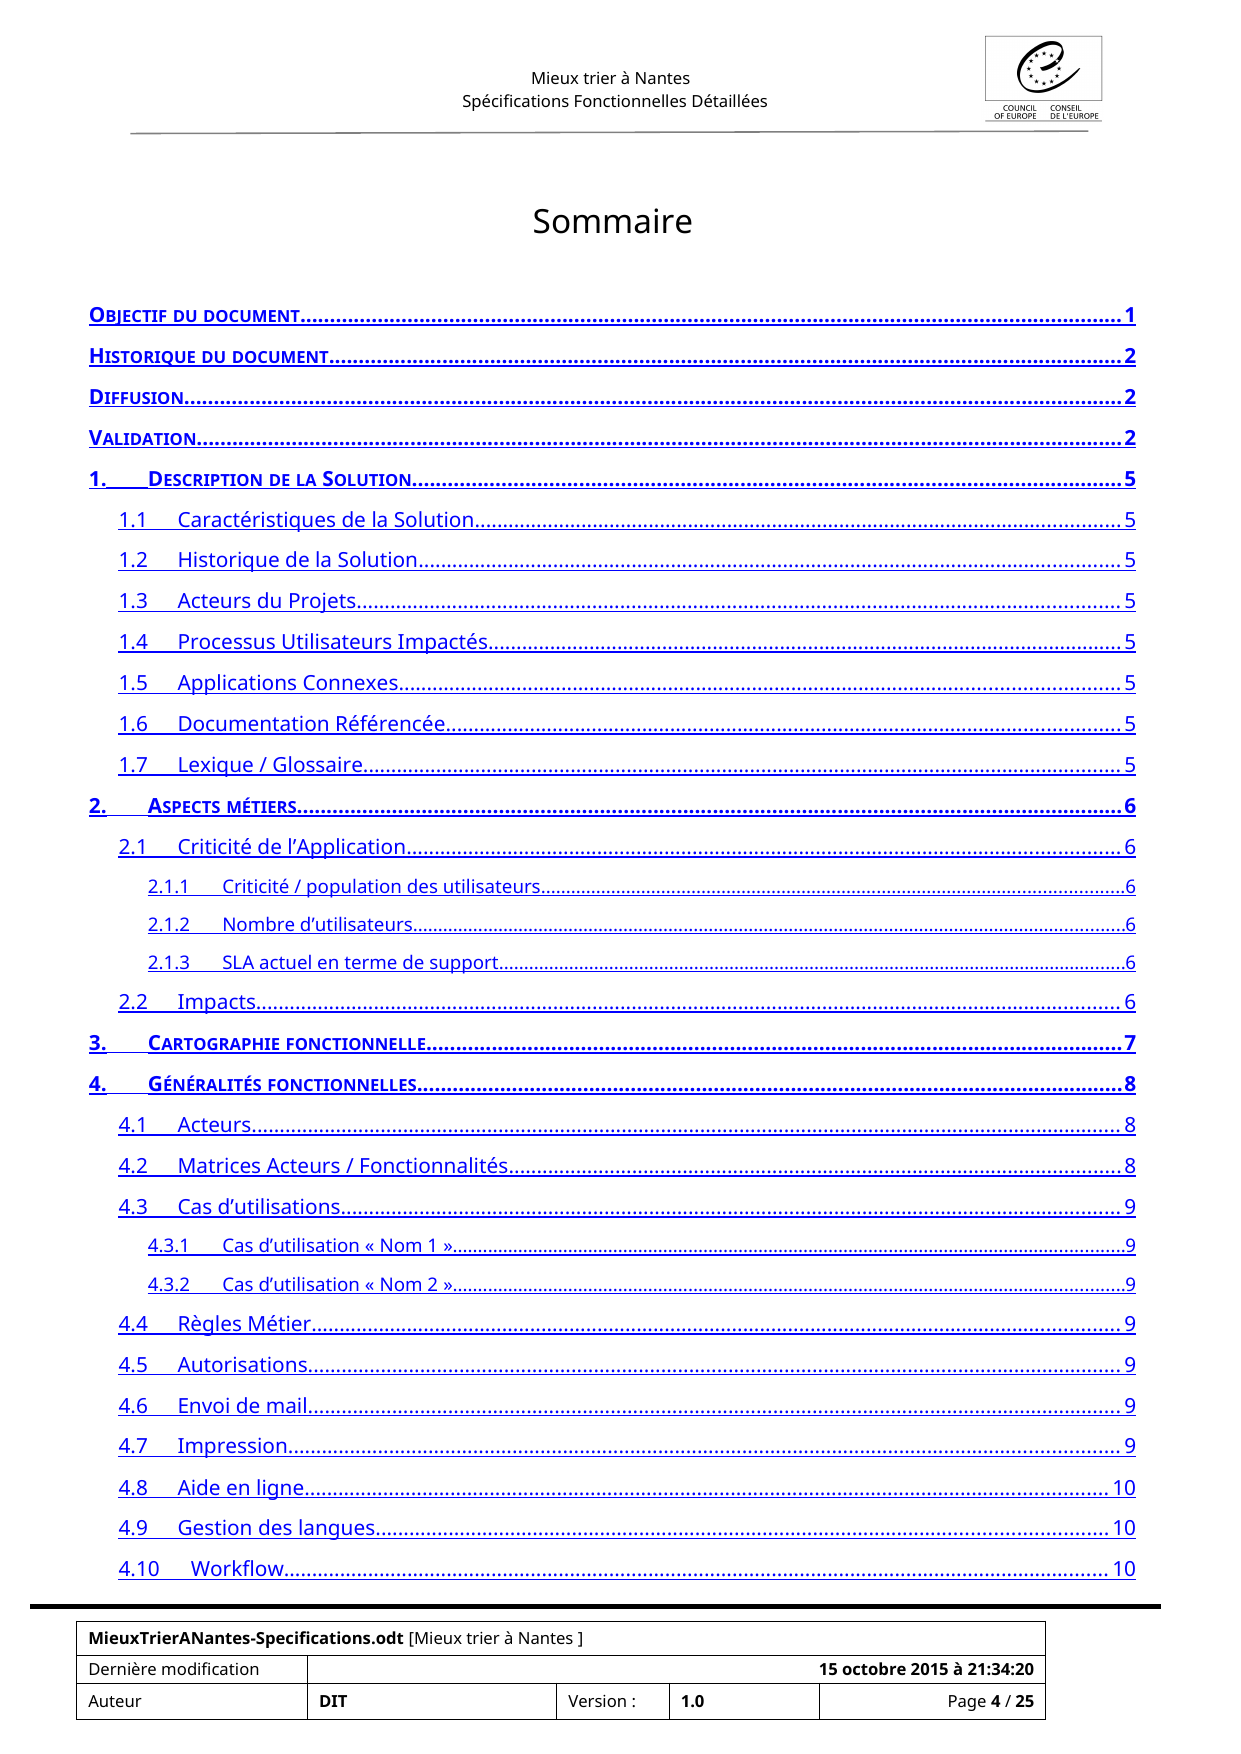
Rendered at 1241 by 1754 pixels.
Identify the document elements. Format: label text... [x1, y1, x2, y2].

text 2.1.1 Criticité / population des utilisateurs 6 [148, 873, 1137, 899]
text Sommaire [89, 198, 1137, 243]
text 4.1 Acteurs 8 [118, 1110, 1137, 1138]
text 2.1 Criticité de l’Application 6 [118, 832, 1137, 861]
text 1.6 Documentation Référencée 5 [118, 709, 1137, 738]
text 2. Aspects métiers 6 [89, 791, 1137, 820]
text 4.5 Autorisations 9 [118, 1350, 1137, 1378]
text 1.5 Applications Connexes 5 [118, 668, 1137, 697]
text 4.4 Règles Métier 9 [118, 1309, 1137, 1337]
text 4.6 Envoi de mail 9 [118, 1391, 1137, 1419]
text Objectif du document 1 [89, 300, 1137, 328]
text 2.1.3 SLA actuel en terme de support 6 [148, 949, 1137, 975]
text Historique du document 2 [89, 341, 1137, 369]
text 4.9 Gestion des langues 10 [118, 1513, 1137, 1542]
picture [981, 32, 1104, 125]
text 4.8 Aide en ligne 10 [118, 1473, 1137, 1501]
text Diffusion 2 [89, 382, 1137, 410]
text Validation 2 [89, 423, 1137, 451]
text 1.4 Processus Utilisateurs Impactés 5 [118, 627, 1137, 656]
text 2.1.2 Nombre d’utilisateurs 6 [148, 911, 1137, 937]
text 1.3 Acteurs du Projets 5 [118, 587, 1137, 615]
text 1.2 Historique de la Solution 5 [118, 546, 1137, 574]
text 4.3.1 Cas d’utilisation « Nom 1 » 9 [148, 1233, 1137, 1258]
text 4.10 Workflow 10 [118, 1554, 1137, 1583]
text 4.3 Cas d’utilisations 9 [118, 1192, 1137, 1220]
text 4. Généralités fonctionnelles 8 [89, 1069, 1137, 1097]
text 3. Cartographie fonctionnelle 7 [89, 1028, 1137, 1057]
text 2.2 Impacts 6 [118, 987, 1137, 1016]
text 4.3.2 Cas d’utilisation « Nom 2 » 9 [148, 1271, 1137, 1296]
text 4.7 Impression 9 [118, 1432, 1137, 1460]
text 1.7 Lexique / Glossaire 5 [118, 750, 1137, 779]
text 1. Description de la Solution 5 [89, 464, 1137, 492]
text 4.2 Matrices Acteurs / Fonctionnalités 8 [118, 1151, 1137, 1179]
text 1.1 Caractéristiques de la Solution 5 [118, 505, 1137, 533]
